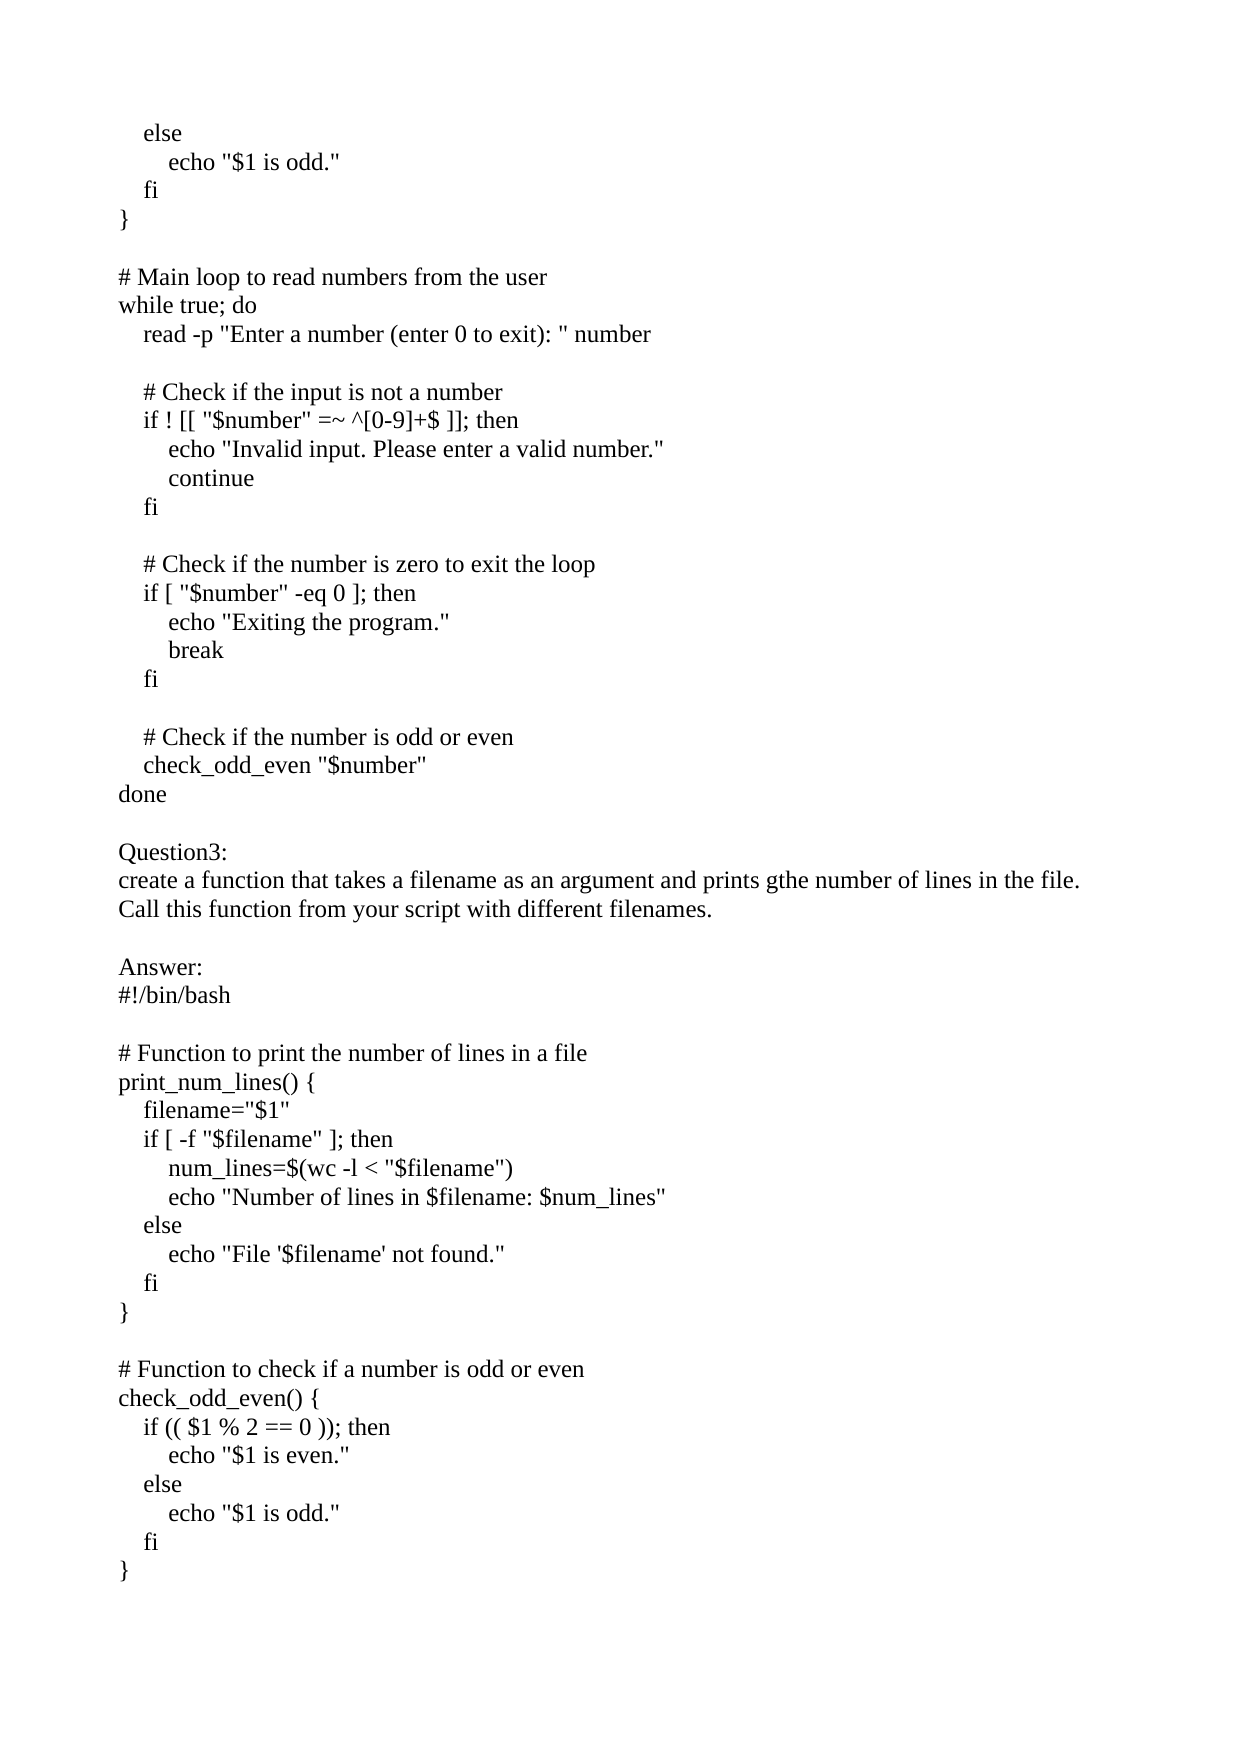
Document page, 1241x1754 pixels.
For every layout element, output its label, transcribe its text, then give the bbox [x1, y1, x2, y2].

text continue [118, 463, 1122, 492]
text create a function that takes a filename as an argument and prints gthe number of lines in the file. Call this function from your script with different filenames. [118, 866, 1122, 923]
text fi [118, 1268, 1122, 1297]
text echo "Number of lines in $filename: $num_lines" [118, 1182, 1122, 1211]
text else [118, 1469, 1122, 1498]
text fi [118, 1527, 1122, 1556]
text else [118, 1211, 1122, 1239]
text Answer: [118, 952, 1122, 981]
text # Function to print the number of lines in a file [118, 1038, 1122, 1067]
text # Check if the input is not a number [118, 377, 1122, 406]
text if [ -f "$filename" ]; then [118, 1124, 1122, 1153]
text } [118, 1297, 1122, 1326]
text fi [118, 664, 1122, 693]
text # Function to check if a number is odd or even [118, 1354, 1122, 1383]
text # Check if the number is odd or even [118, 722, 1122, 751]
text check_odd_even() { [118, 1383, 1122, 1412]
text print_num_lines() { [118, 1067, 1122, 1096]
text } [118, 204, 1122, 233]
text break [118, 636, 1122, 664]
text if ! [[ "$number" =~ ^[0-9]+$ ]]; then [118, 406, 1122, 434]
text check_odd_even "$number" [118, 751, 1122, 779]
text read -p "Enter a number (enter 0 to exit): " number [118, 319, 1122, 348]
text #!/bin/bash [118, 981, 1122, 1009]
text # Main loop to read numbers from the user [118, 262, 1122, 291]
text # Check if the number is zero to exit the loop [118, 549, 1122, 578]
text echo "File '$filename' not found." [118, 1239, 1122, 1268]
text echo "Exiting the program." [118, 607, 1122, 636]
text num_lines=$(wc -l < "$filename") [118, 1153, 1122, 1182]
text else [118, 118, 1122, 147]
text while true; do [118, 291, 1122, 319]
text echo "$1 is odd." [118, 1498, 1122, 1527]
text echo "$1 is odd." [118, 147, 1122, 176]
text done [118, 779, 1122, 808]
text } [118, 1556, 1122, 1584]
text if [ "$number" -eq 0 ]; then [118, 578, 1122, 607]
text filename="$1" [118, 1096, 1122, 1124]
text echo "Invalid input. Please enter a valid number." [118, 434, 1122, 463]
text fi [118, 492, 1122, 521]
text echo "$1 is even." [118, 1441, 1122, 1469]
text fi [118, 176, 1122, 204]
text if (( $1 % 2 == 0 )); then [118, 1412, 1122, 1441]
text Question3: [118, 837, 1122, 866]
